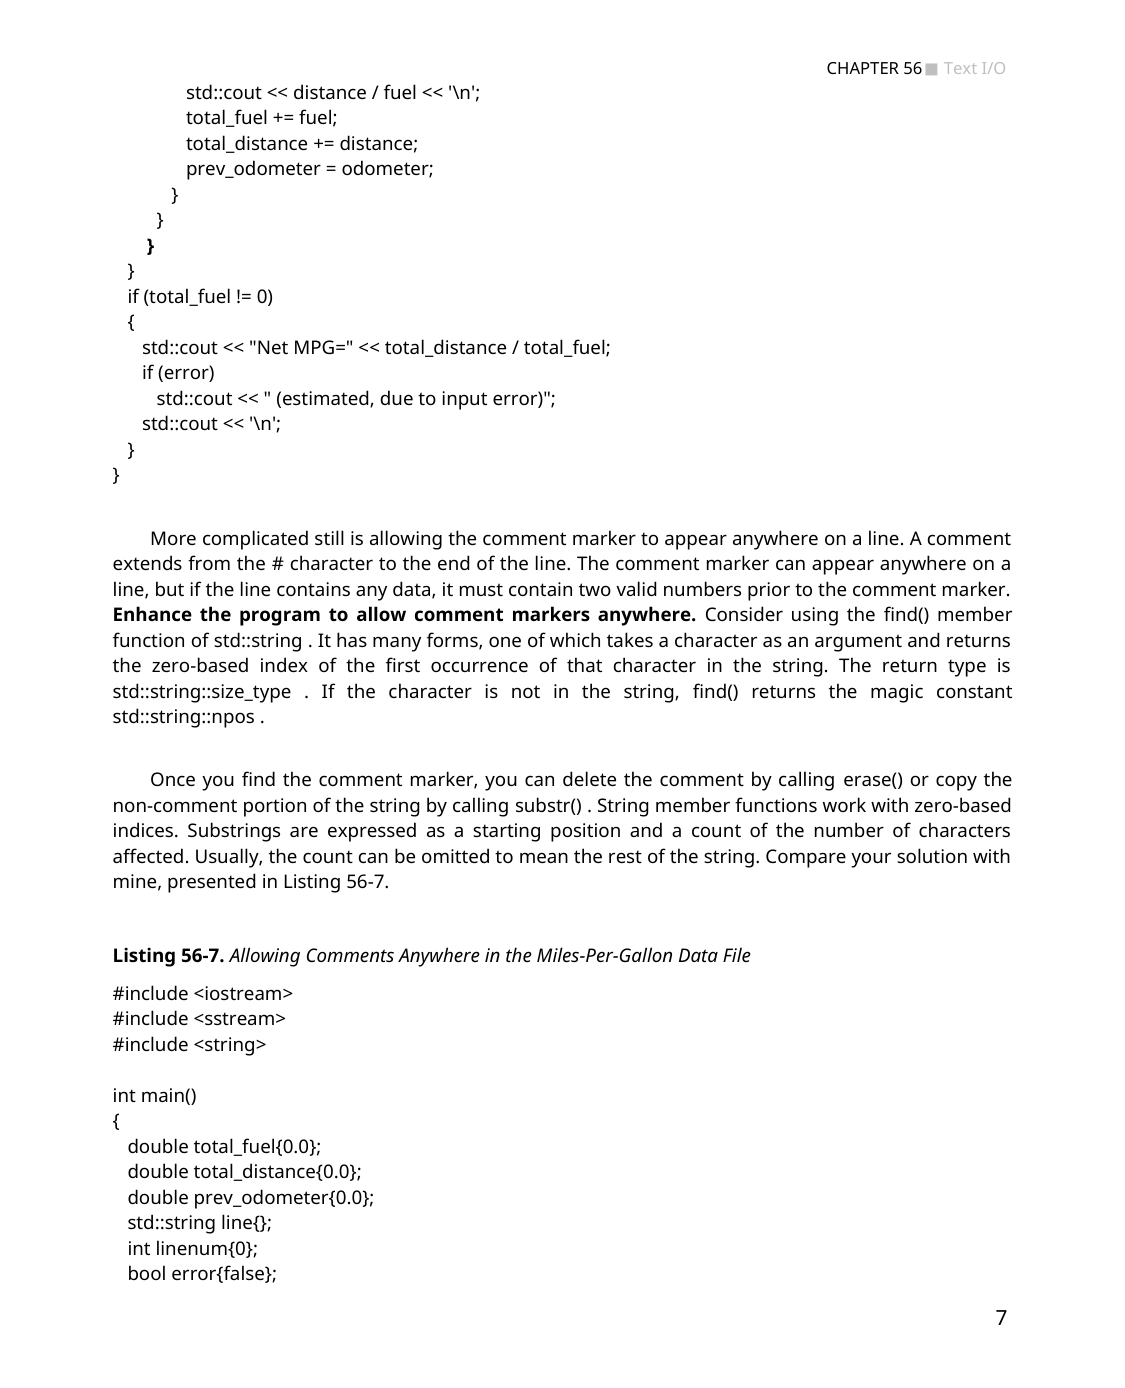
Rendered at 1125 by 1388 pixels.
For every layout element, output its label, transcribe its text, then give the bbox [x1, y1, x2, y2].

text } [112, 207, 1012, 232]
text if (error) [112, 360, 1012, 385]
text } [112, 181, 1012, 207]
text int linenum{0}; [112, 1235, 1012, 1261]
text std::cout << '\n'; [112, 411, 1012, 436]
text double prev_odometer{0.0}; [112, 1184, 1012, 1210]
text std::cout << distance / fuel << '\n'; [112, 79, 1012, 104]
text std::cout << " (estimated, due to input error)"; [112, 385, 1012, 411]
text total_fuel += fuel; [112, 104, 1012, 130]
text int main() [112, 1082, 1012, 1108]
text bool error{false}; [112, 1261, 1012, 1286]
text { [112, 309, 1012, 334]
text #include <iostream> [112, 980, 1012, 1006]
text #include <string> [112, 1031, 1012, 1057]
text Listing 56-7. Allowing Comments Anywhere in the Miles-Per-Gallon Data File [112, 942, 1012, 967]
text More complicated still is allowing the comment marker to appear anywhere on a line. A comment extends from the # character to the end of the line. The comment marker can appear anywhere on a line, but if the line contains any data, it must contain two valid numbers prior to the comment marker. Enhance the program to allow comment markers anywhere. Consider using the find() member function of std::string . It has many forms, one of which takes a character as an argument and returns the zero-based index of the first occurrence of that character in the string. The return type is std::string::size_type . If the character is not in the string, find() returns the magic constant std::string::npos . [112, 525, 1012, 729]
text if (total_fuel != 0) [112, 283, 1012, 309]
text } [112, 436, 1012, 462]
text } [112, 232, 1012, 258]
text double total_fuel{0.0}; [112, 1133, 1012, 1159]
text } [112, 258, 1012, 283]
text #include <sstream> [112, 1006, 1012, 1031]
text Once you find the comment marker, you can delete the comment by calling erase() or copy the non-comment portion of the string by calling substr() . String member functions work with zero-based indices. Substrings are expressed as a starting position and a count of the number of characters affected. Usually, the count can be omitted to mean the rest of the string. Compare your solution with mine, presented in Listing 56-7. [112, 766, 1012, 894]
text } [112, 462, 1012, 487]
text std::string line{}; [112, 1210, 1012, 1235]
text double total_distance{0.0}; [112, 1159, 1012, 1184]
text prev_odometer = odometer; [112, 156, 1012, 181]
text total_distance += distance; [112, 130, 1012, 156]
text std::cout << "Net MPG=" << total_distance / total_fuel; [112, 334, 1012, 360]
text { [112, 1108, 1012, 1133]
